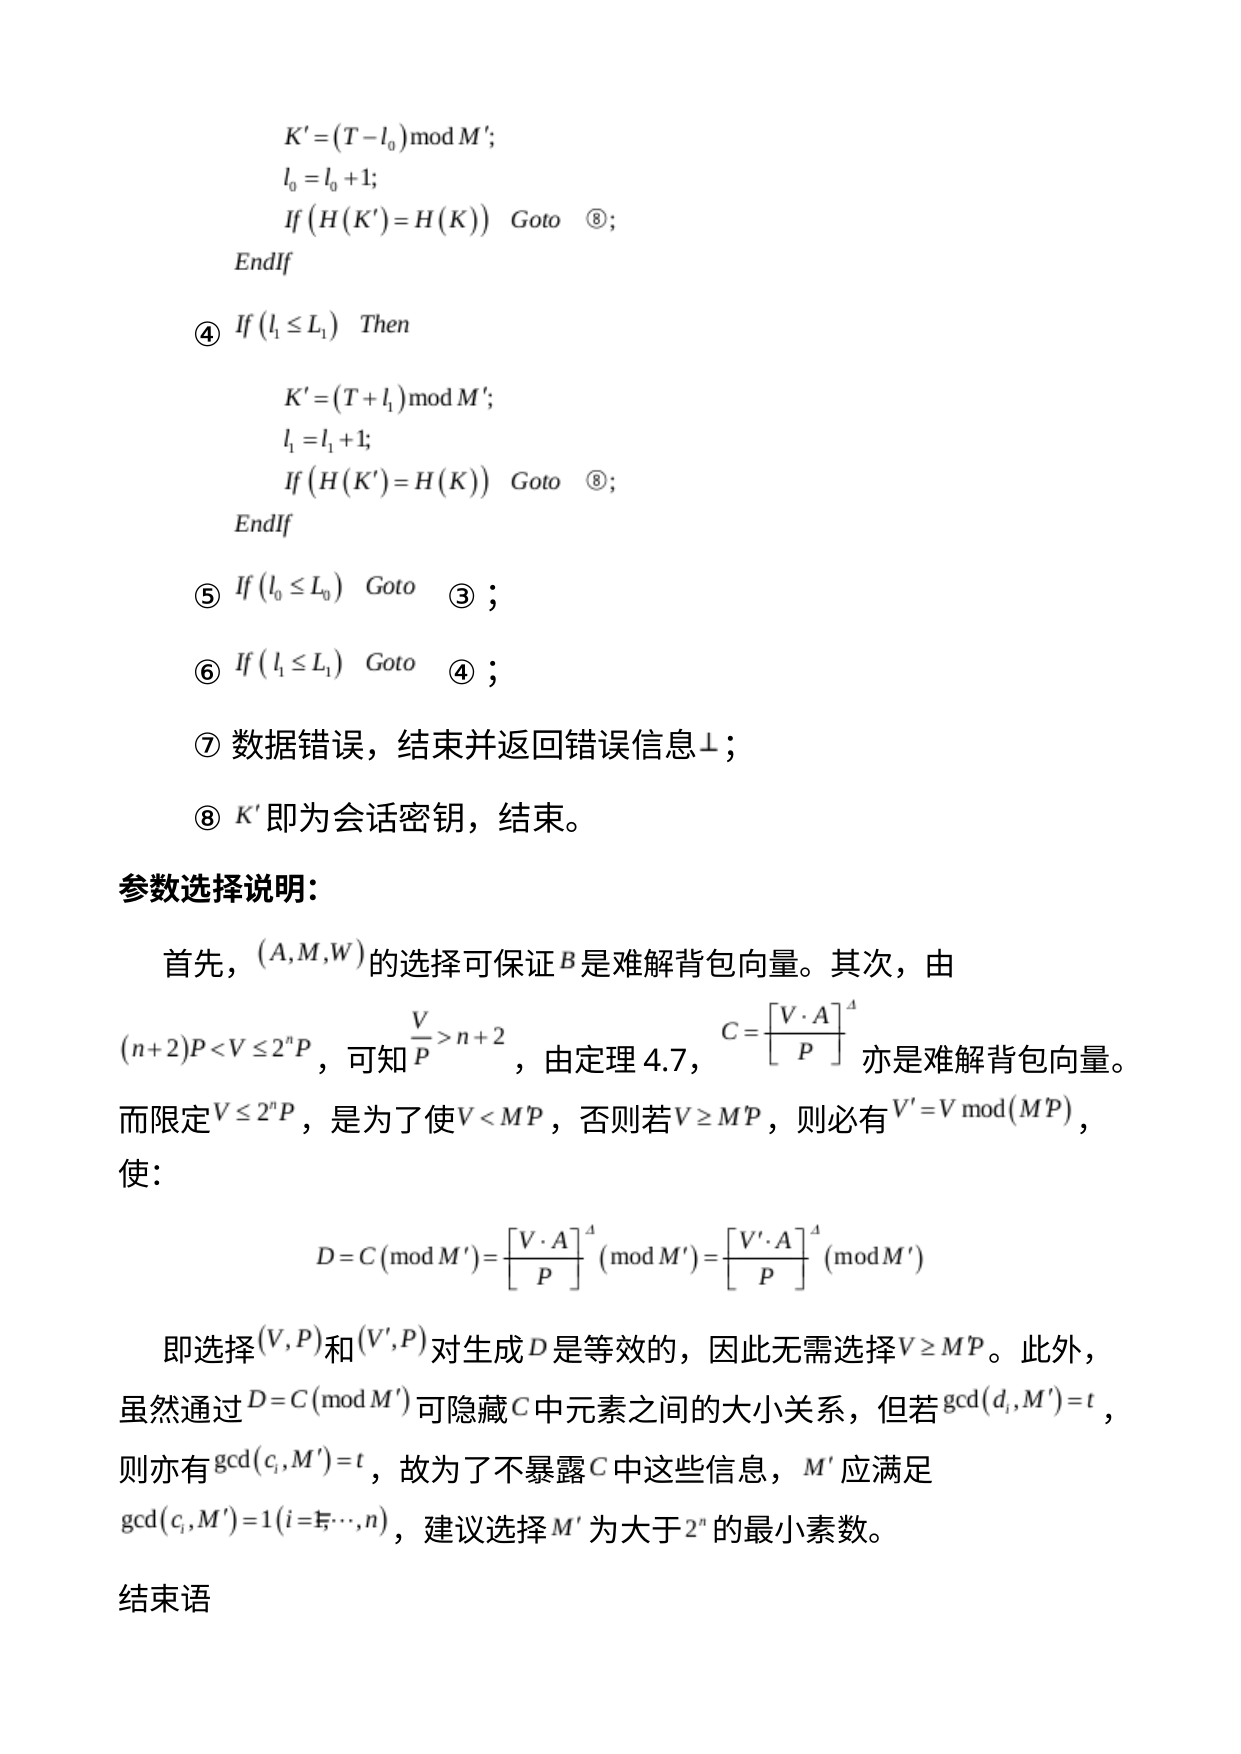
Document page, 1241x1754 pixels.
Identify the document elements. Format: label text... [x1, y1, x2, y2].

picture [211, 1439, 369, 1482]
picture [255, 1319, 325, 1362]
picture [586, 1451, 612, 1482]
picture [799, 1453, 840, 1482]
picture [230, 118, 622, 281]
text 参数选择说明： [118, 864, 1122, 909]
picture [555, 946, 581, 975]
picture [231, 566, 447, 609]
picture [408, 1005, 512, 1071]
text ⑤ ③； [155, 566, 1122, 618]
text ④ [155, 304, 1122, 356]
picture [890, 1089, 1076, 1132]
text 即选择和对生成是等效的，因此无需选择。此外，虽然通过可隐藏中元素之间的大小关系，但若，则亦有，故为了不暴露中这些信息，应满足，建议选择为大于的最小素数。 [118, 1319, 1122, 1551]
picture [508, 1391, 534, 1422]
picture [682, 1510, 712, 1542]
picture [672, 1101, 765, 1132]
picture [547, 1513, 589, 1542]
picture [231, 304, 416, 347]
picture [524, 1333, 553, 1362]
picture [211, 1093, 300, 1132]
picture [230, 380, 622, 543]
text ⑥ ④； [155, 642, 1122, 694]
picture [118, 1499, 392, 1542]
picture [455, 1101, 548, 1132]
picture [896, 1331, 989, 1362]
picture [118, 1028, 315, 1071]
picture [940, 1379, 1101, 1422]
text ⑧ 即为会话密钥，结束。 [155, 791, 1122, 840]
text 首先，的选择可保证是难解背包向量。其次，由，可知，由定理4.7，亦是难解背包向量。而限定，是为了使，否则若，则必有，使： [118, 933, 1122, 1194]
picture [231, 801, 266, 830]
picture [718, 992, 861, 1071]
text 结束语 [118, 1574, 1122, 1619]
picture [355, 1319, 431, 1362]
picture [255, 932, 369, 975]
text ⑦ 数据错误，结束并返回错误信息； [155, 718, 1122, 767]
picture [243, 1379, 415, 1422]
picture [231, 642, 447, 685]
picture [697, 729, 723, 758]
picture [312, 1217, 928, 1296]
